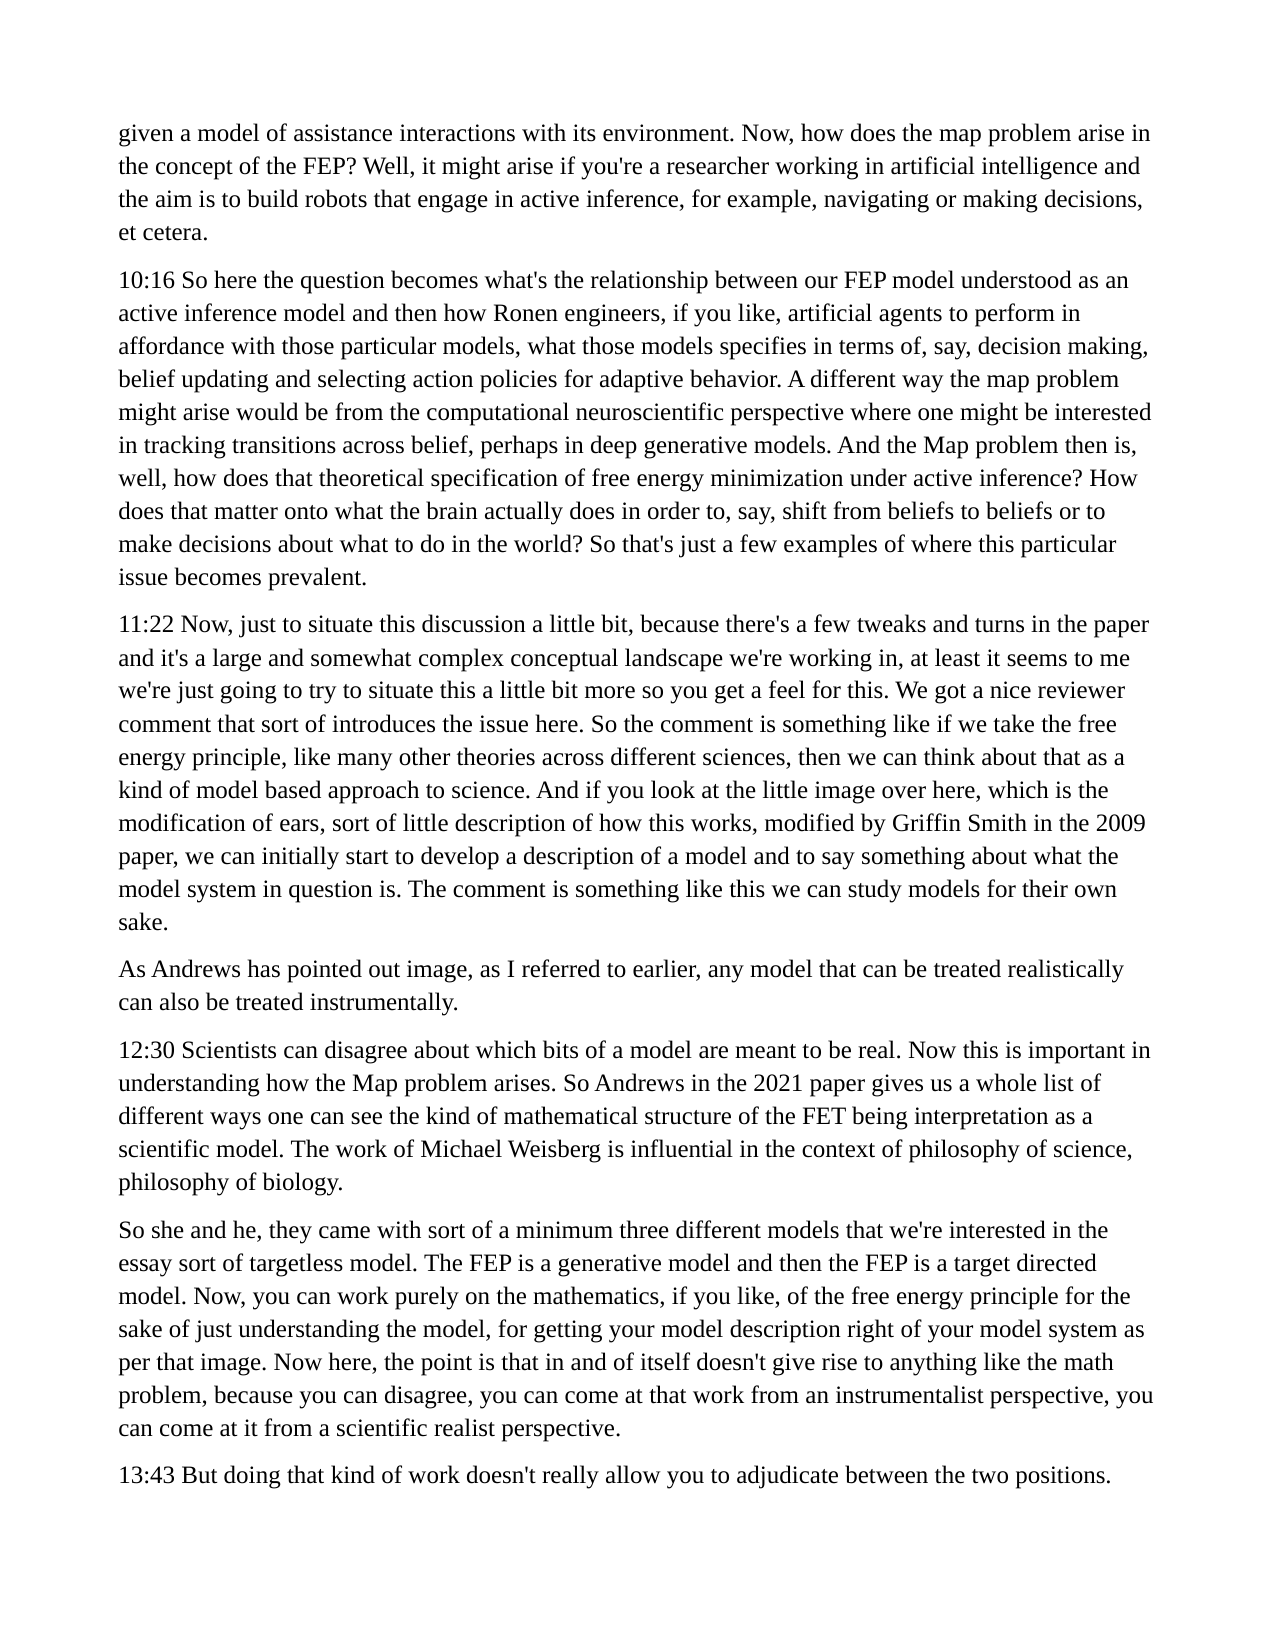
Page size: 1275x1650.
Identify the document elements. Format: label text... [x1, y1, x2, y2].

text given a model of assistance interactions with its environment. Now, how does the map problem arise in the concept of the FEP? Well, it might arise if you're a researcher working in artificial intelligence and the aim is to build robots that engage in active inference, for example, navigating or making decisions, et cetera. [118, 118, 1157, 246]
text 12:30 Scientists can disagree about which bits of a model are meant to be real. Now this is important in understanding how the Map problem arises. So Andrews in the 2021 paper gives us a whole list of different ways one can see the kind of mathematical structure of the FET being interpretation as a scientific model. The work of Michael Weisberg is influential in the context of philosophy of science, philosophy of biology. [118, 1035, 1157, 1196]
text So she and he, they came with sort of a minimum three different models that we're interested in the essay sort of targetless model. The FEP is a generative model and then the FEP is a target directed model. Now, you can work purely on the mathematics, if you like, of the free energy principle for the sake of just understanding the model, for getting your model description right of your model system as per that image. Now here, the point is that in and of itself doesn't give rise to anything like the math problem, because you can disagree, you can come at that work from an instrumentalist perspective, you can come at it from a scientific realist perspective. [118, 1215, 1157, 1442]
text 13:43 But doing that kind of work doesn't really allow you to adjudicate between the two positions. [118, 1460, 1157, 1489]
text As Andrews has pointed out image, as I referred to earlier, any model that can be treated realistically can also be treated instrumentally. [118, 954, 1157, 1016]
text 11:22 Now, just to situate this discussion a little bit, because there's a few tweaks and turns in the paper and it's a large and somewhat complex conceptual landscape we're working in, at least it seems to me we're just going to try to situate this a little bit more so you get a feel for this. We got a nice reviewer comment that sort of introduces the issue here. So the comment is something like if we take the free energy principle, like many other theories across different sciences, then we can think about that as a kind of model based approach to science. And if you look at the little image over here, which is the modification of ears, sort of little description of how this works, modified by Griffin Smith in the 2009 paper, we can initially start to develop a description of a model and to say something about what the model system in question is. The comment is something like this we can study models for their own sake. [118, 609, 1157, 936]
text 10:16 So here the question becomes what's the relationship between our FEP model understood as an active inference model and then how Ronen engineers, if you like, artificial agents to perform in affordance with those particular models, what those models specifies in terms of, say, decision making, belief updating and selecting action policies for adaptive behavior. A different way the map problem might arise would be from the computational neuroscientific perspective where one might be interested in tracking transitions across belief, perhaps in deep generative models. And the Map problem then is, well, how does that theoretical specification of free energy minimization under active inference? How does that matter onto what the brain actually does in order to, say, shift from beliefs to beliefs or to make decisions about what to do in the world? So that's just a few examples of where this particular issue becomes prevalent. [118, 265, 1157, 591]
